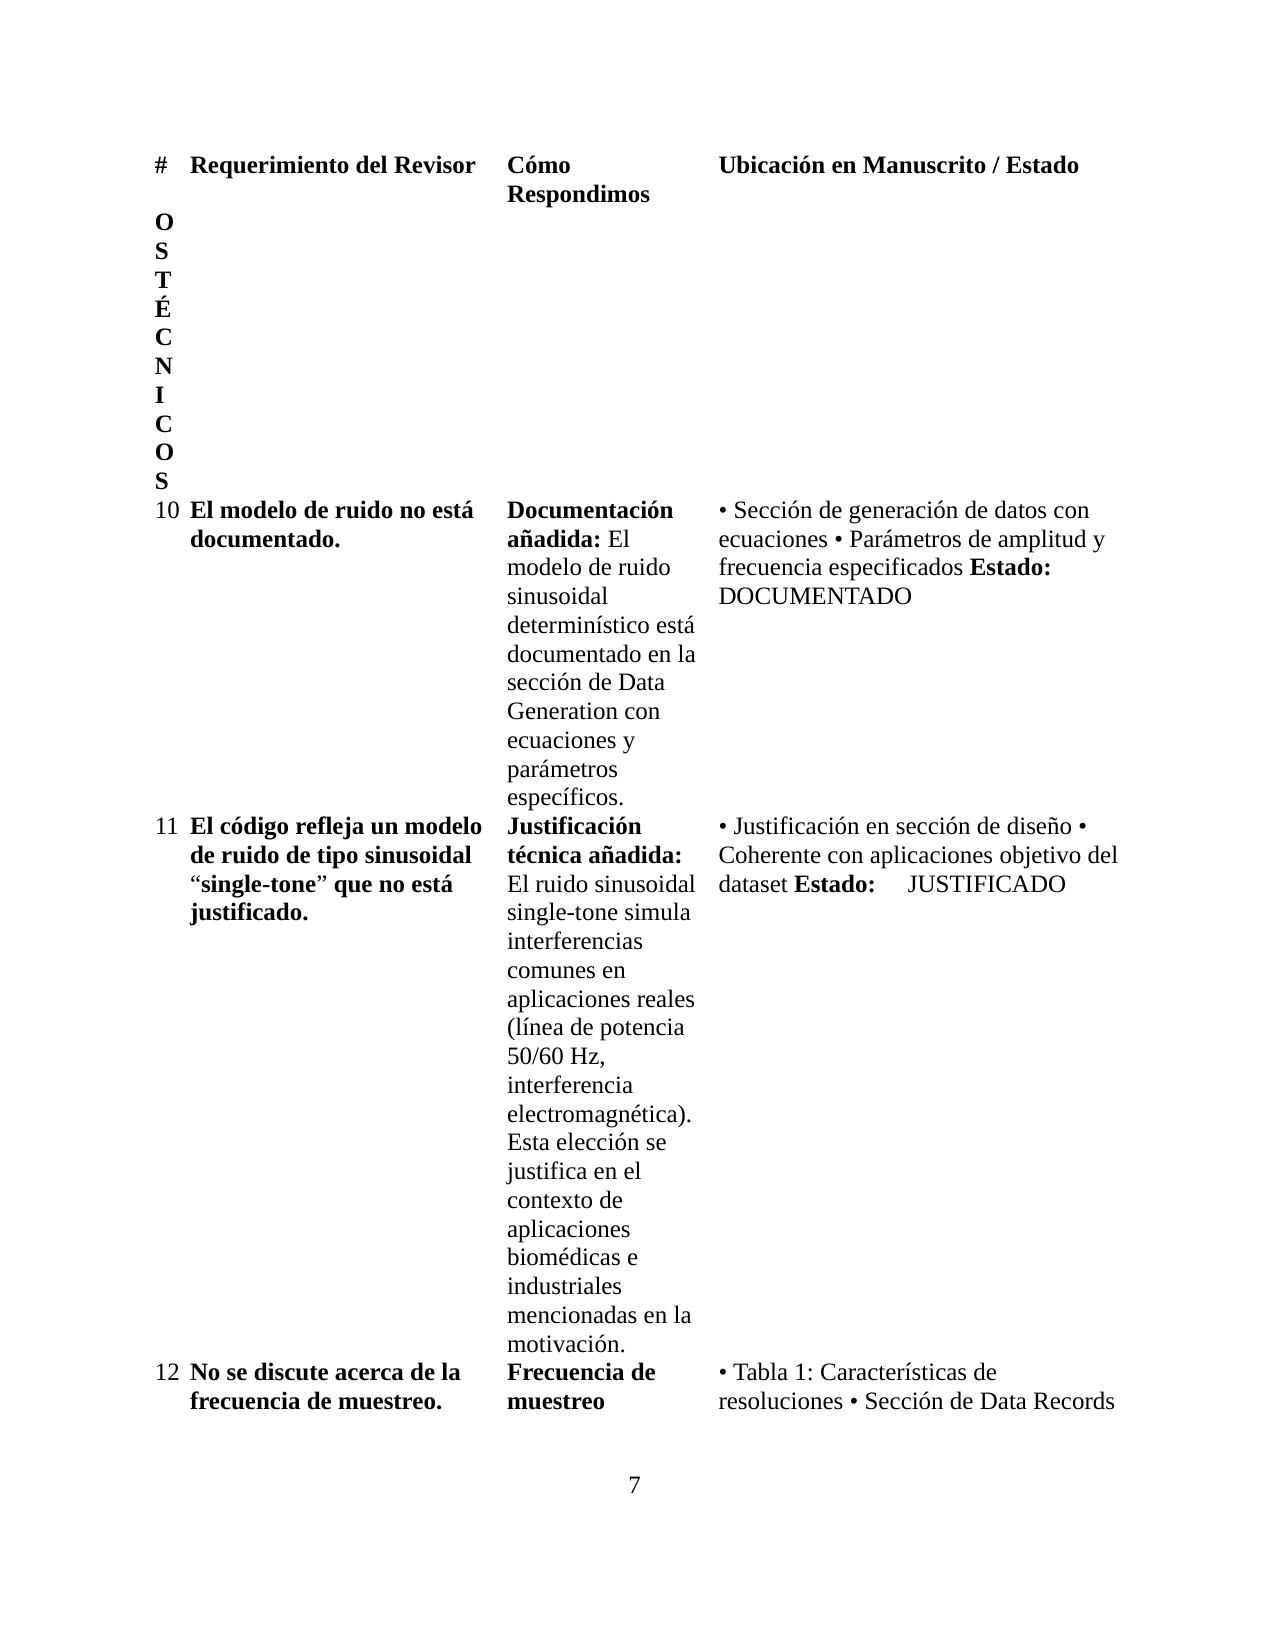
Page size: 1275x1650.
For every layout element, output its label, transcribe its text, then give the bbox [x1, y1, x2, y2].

table_cell No se discute acerca de la frecuencia de muestreo. [185, 1358, 502, 1415]
table_cell 12 [150, 1358, 185, 1415]
table_cell El modelo de ruido no está documentado. [185, 495, 502, 811]
table_cell El código refleja un modelo de ruido de tipo sinusoidal “single-tone” que no está justificado. [185, 811, 502, 1357]
table_cell 11 [150, 811, 185, 1357]
table_header # [150, 150, 185, 207]
table_cell Justificación técnica añadida: El ruido sinusoidal single-tone simula interferencias comunes en aplicaciones reales (línea de potencia 50/60 Hz, interferencia electromagnética). Esta elección se justifica en el contexto de aplicaciones biomédicas e industriales mencionadas en la motivación. [503, 811, 714, 1357]
table_cell [185, 208, 502, 495]
table_cell Frecuencia de muestreo [503, 1358, 714, 1415]
table_header Cómo Respondimos [503, 150, 714, 207]
table_header Ubicación en Manuscrito / Estado [714, 150, 1125, 207]
table_cell OS TÉCNICOS [150, 208, 185, 495]
table_cell [714, 208, 1125, 495]
table_cell • Sección de generación de datos con ecuaciones • Parámetros de amplitud y frecuencia especificados Estado: ✅ DOCUMENTADO [714, 495, 1125, 811]
table_header Requerimiento del Revisor [185, 150, 502, 207]
table_cell • Justificación en sección de diseño • Coherente con aplicaciones objetivo del dataset Estado: ✅ JUSTIFICADO [714, 811, 1125, 1357]
table_cell Documentación añadida: El modelo de ruido sinusoidal determinístico está documentado en la sección de Data Generation con ecuaciones y parámetros específicos. [503, 495, 714, 811]
table_cell • Tabla 1: Características de resoluciones • Sección de Data Records [714, 1358, 1125, 1415]
table_cell [503, 208, 714, 495]
table_cell 10 [150, 495, 185, 811]
